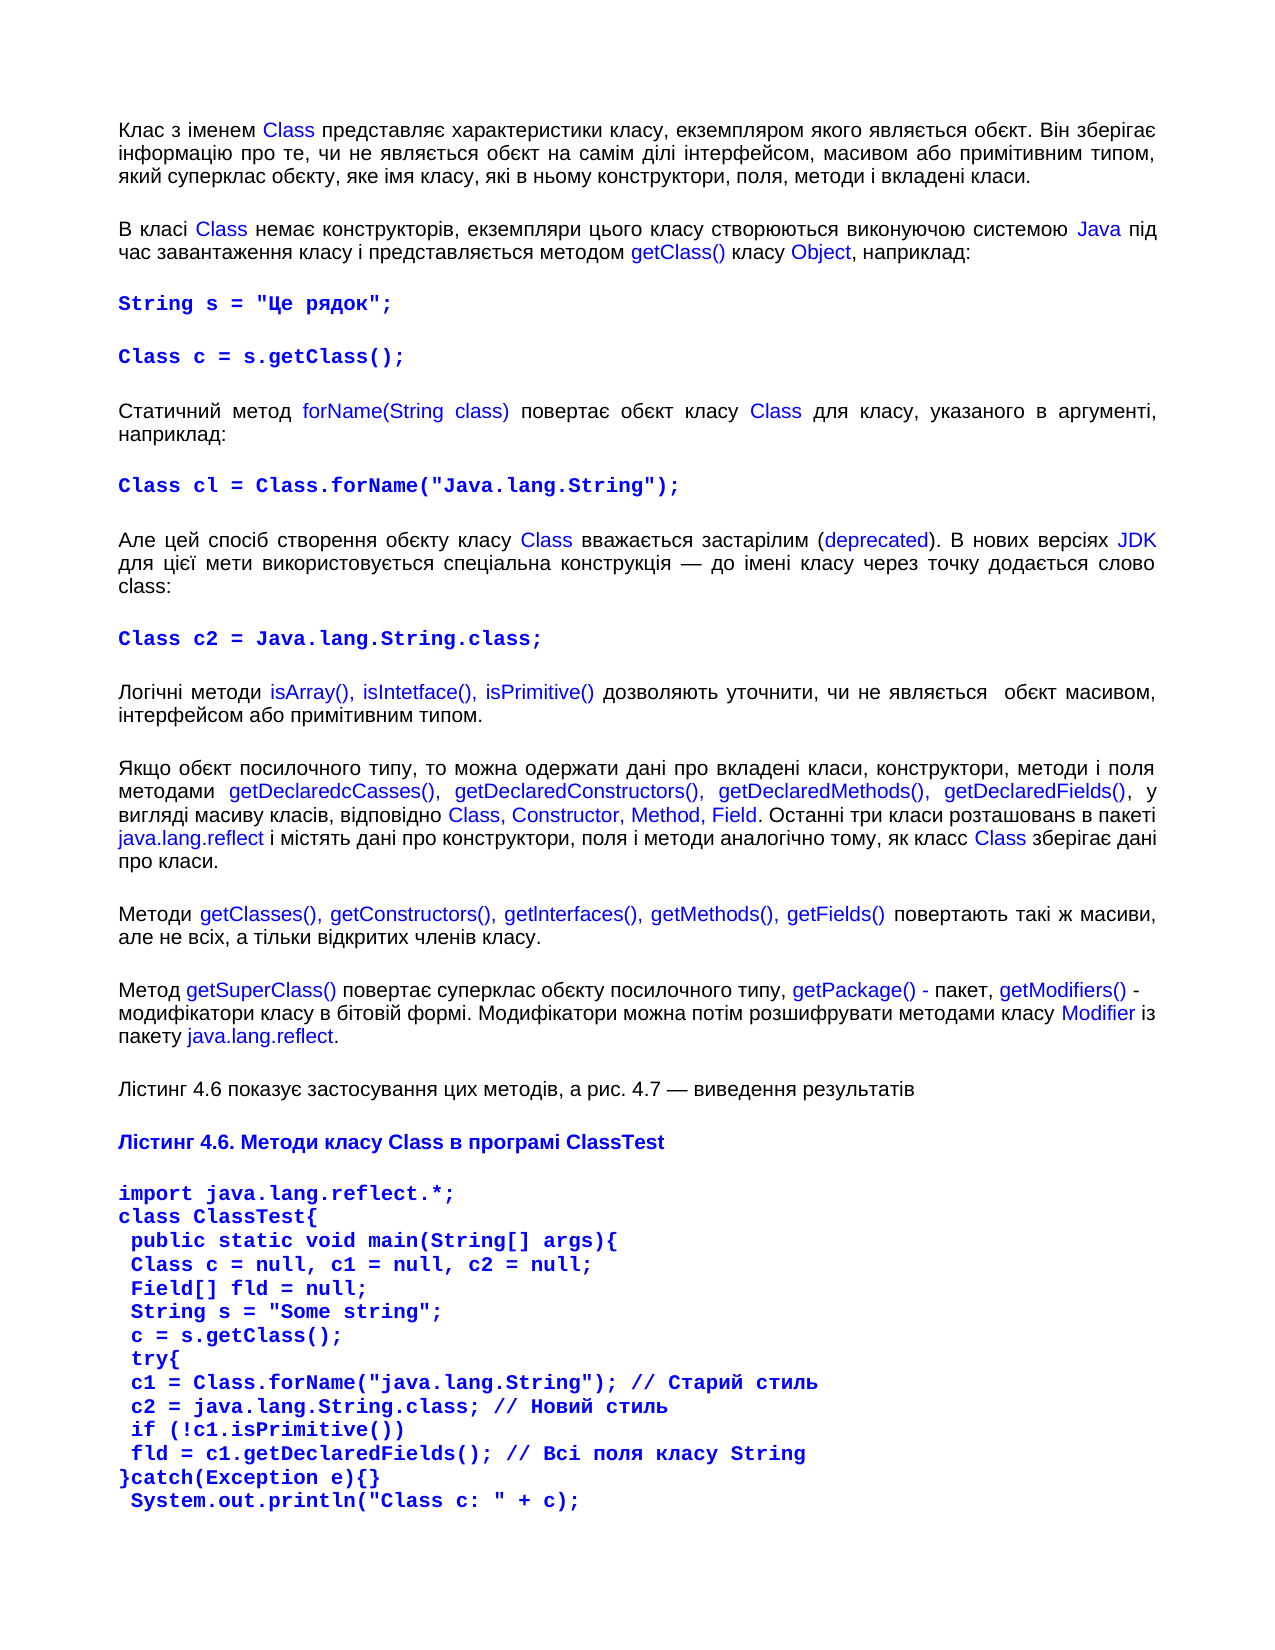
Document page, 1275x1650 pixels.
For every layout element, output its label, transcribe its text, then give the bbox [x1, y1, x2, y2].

text c2 = java.lang.String.class; // Новий стиль [118, 1396, 1157, 1419]
text Але цей спосіб створення обєкту класу Class вважається застарілим (deprecated). В нових версіях JDK для цієї мети використовується спеціальна конструкція — до імені класу через точку додається слово class: [118, 528, 1157, 598]
text }catch(Exception e){} [118, 1467, 1157, 1490]
text Field[] fld = null; [118, 1277, 1157, 1301]
text Class cl = Class.forName("Java.lang.String"); [118, 475, 1157, 499]
text String s = "Це рядок"; [118, 293, 1157, 317]
text Лістинг 4.6 показує застосування цих методів, а рис. 4.7 — виведення результатів [118, 1077, 1157, 1101]
text Лістинг 4.6. Методи класу Class в програмі ClassTest [118, 1130, 1157, 1153]
text import java.lang.reflect.*; [118, 1183, 1157, 1207]
text Class c = null, c1 = null, c2 = null; [118, 1254, 1157, 1277]
text Клас з іменем Class представляє характеристики класу, екземпляром якого являється обєкт. Він зберігає інформацію про те, чи не являється обєкт на самім ділі інтерфейсом, масивом або примітивним типом, який суперклас обєкту, яке імя класу, які в ньому конструктори, поля, методи і вкладені класи. [118, 118, 1157, 188]
text Статичний метод forName(String class) повертає обєкт класу Class для класy, указаного в аргументі, наприклад: [118, 399, 1157, 446]
text String s = "Some string"; [118, 1301, 1157, 1325]
text Логічні методи isArray(), isIntetface(), isPrimitive() дозволяють уточнити, чи не являється обєкт масивом, інтерфейсом або примітивним типом. [118, 681, 1157, 727]
text try{ [118, 1348, 1157, 1372]
text Якщо обєкт посилочного типу, то можна одержати дані про вкладені класи, конструктори, методи і поля методами getDeclaredcCasses(), getDeclaredConstructors(), getDeclaredMethods(), getDeclaredFields(), у вигляді масиву класів, відповідно Class, Constructor, Method, Field. Останні три класи розташованs в пакеті java.lang.reflect і містять дані про конструктори, поля і методи аналогічно тому, як класс Сlass зберігає дані про класи. [118, 757, 1157, 873]
text Методи getClasses(), getConstructors(), getlnterfaces(), getMethods(), getFields() повертають такі ж масиви, але не всіх, а тільки відкритих членів класу. [118, 902, 1157, 949]
text class ClassTest{ [118, 1207, 1157, 1230]
text В класі Сlass немає конструкторів, екземпляри цього класу створюються виконуючою системою Java під час завантаження класу і представляється методом getClass() класу Оbject, наприклад: [118, 217, 1157, 264]
text c = s.getClass(); [118, 1325, 1157, 1348]
text Class c2 = Java.lang.String.class; [118, 628, 1157, 651]
text Метод getSuperClass() повертає суперклас обєкту посилочного типу, getPackage() - пакет, getModifiers() - модифікатори класу в бітовій формі. Модифікатори можна потім розшифрувати методами класу Modifier із пакету java.lang.reflect. [118, 978, 1157, 1048]
text public static void main(String[] args){ [118, 1230, 1157, 1254]
text fld = c1.getDeclaredFields(); // Всі поля класу String [118, 1443, 1157, 1467]
text System.out.println("Class c: " + c); [118, 1490, 1157, 1514]
text if (!c1.isPrimitive()) [118, 1419, 1157, 1443]
text c1 = Class.forName("java.lang.String"); // Старий стиль [118, 1372, 1157, 1396]
text Class с = s.getClass(); [118, 346, 1157, 370]
